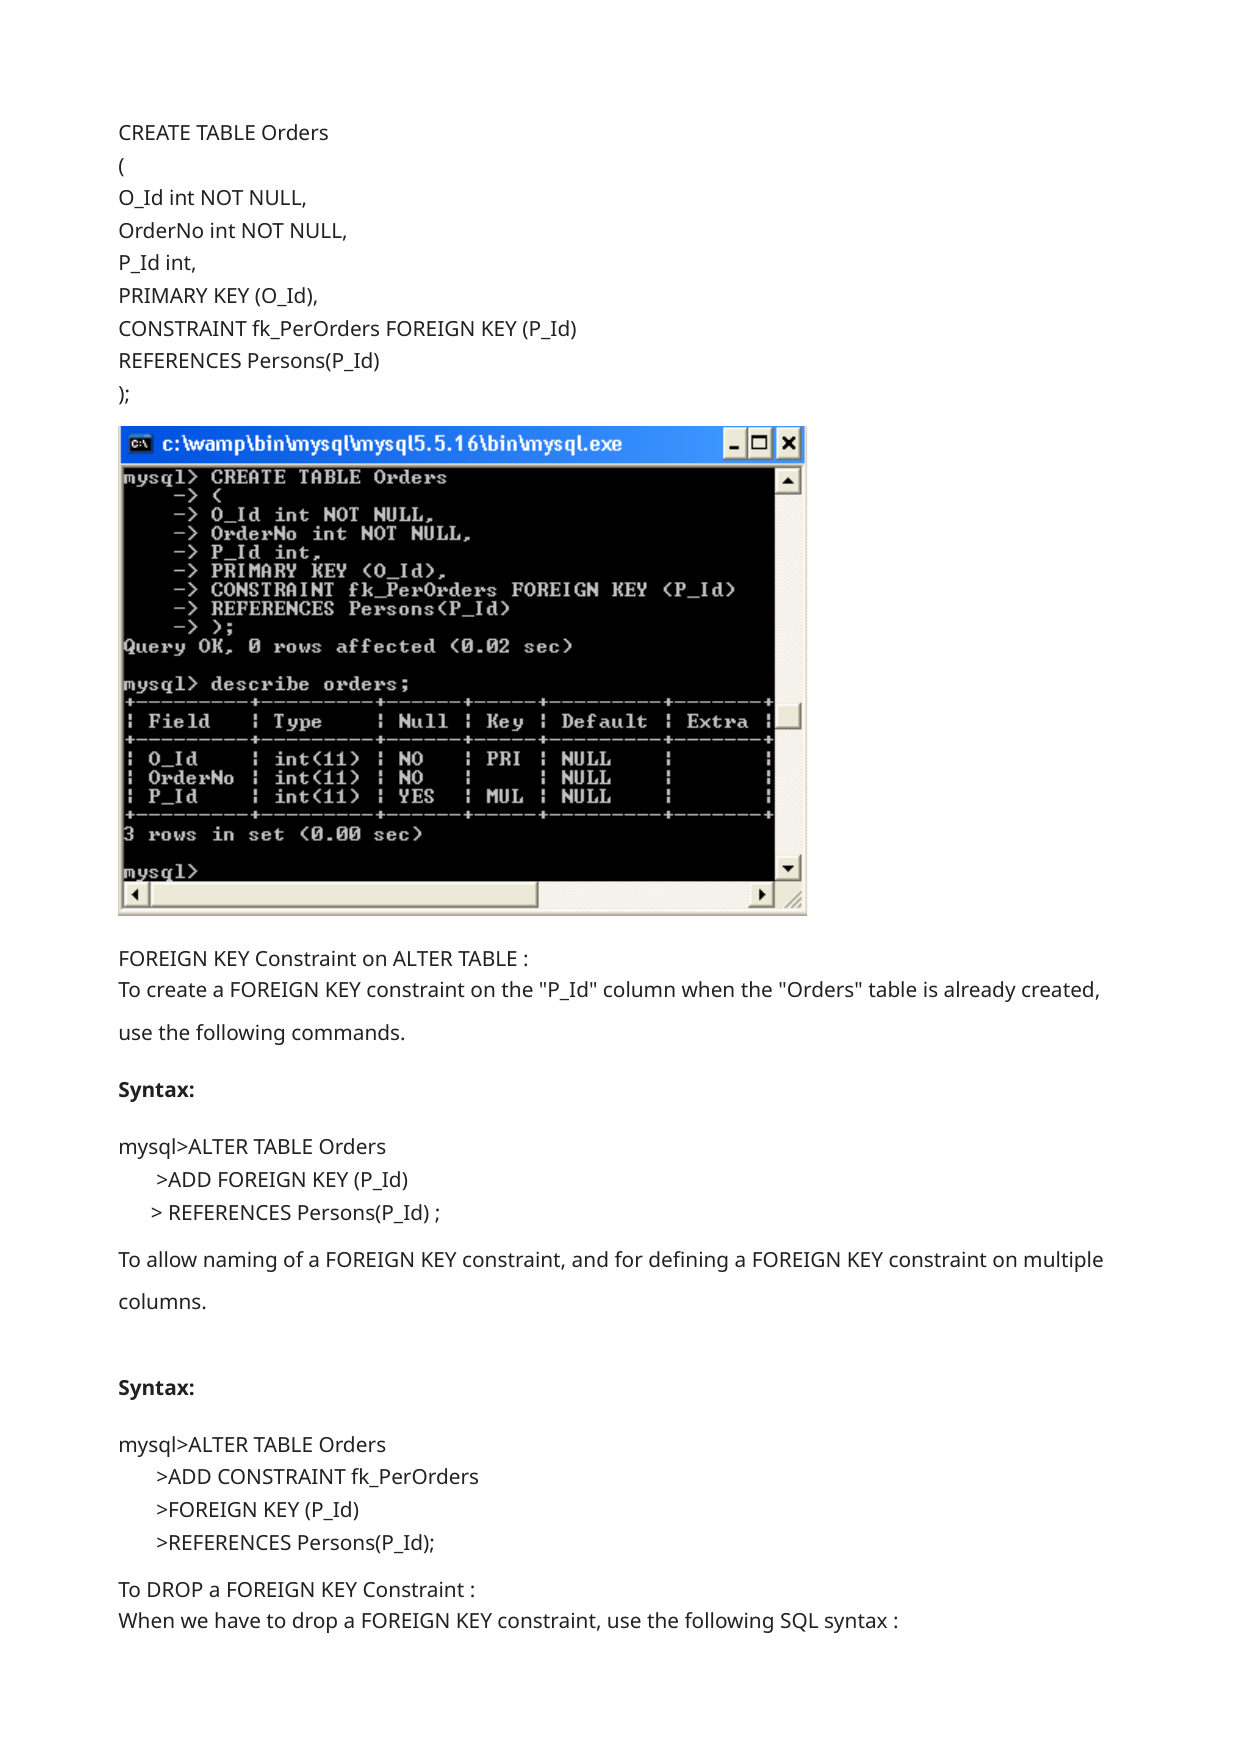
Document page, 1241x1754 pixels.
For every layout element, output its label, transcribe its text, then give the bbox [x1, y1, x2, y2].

text Syntax: [118, 1075, 1122, 1104]
text mysql>ALTER TABLE Orders >ADD CONSTRAINT fk_PerOrders >FOREIGN KEY (P_Id) >REFERENCES Persons(P_Id); [118, 1430, 1122, 1556]
text To create a FOREIGN KEY constraint on the "P_Id" column when the "Orders" table is already created, use the following commands. [118, 975, 1122, 1046]
subtitle FOREIGN KEY Constraint on ALTER TABLE : [118, 944, 1122, 973]
text When we have to drop a FOREIGN KEY constraint, use the following SQL syntax : [118, 1606, 1122, 1634]
picture [118, 426, 808, 916]
text CREATE TABLE Orders ( O_Id int NOT NULL, OrderNo int NOT NULL, P_Id int, PRIMARY KEY (O_Id), CONSTRAINT fk_PerOrders FOREIGN KEY (P_Id) REFERENCES Persons(P_Id) ); [118, 118, 1122, 407]
text To allow naming of a FOREIGN KEY constraint, and for defining a FOREIGN KEY constraint on multiple columns. Syntax: [118, 1245, 1122, 1401]
subtitle To DROP a FOREIGN KEY Constraint : [118, 1575, 1122, 1603]
text mysql>ALTER TABLE Orders >ADD FOREIGN KEY (P_Id) > REFERENCES Persons(P_Id) ; [118, 1132, 1122, 1226]
